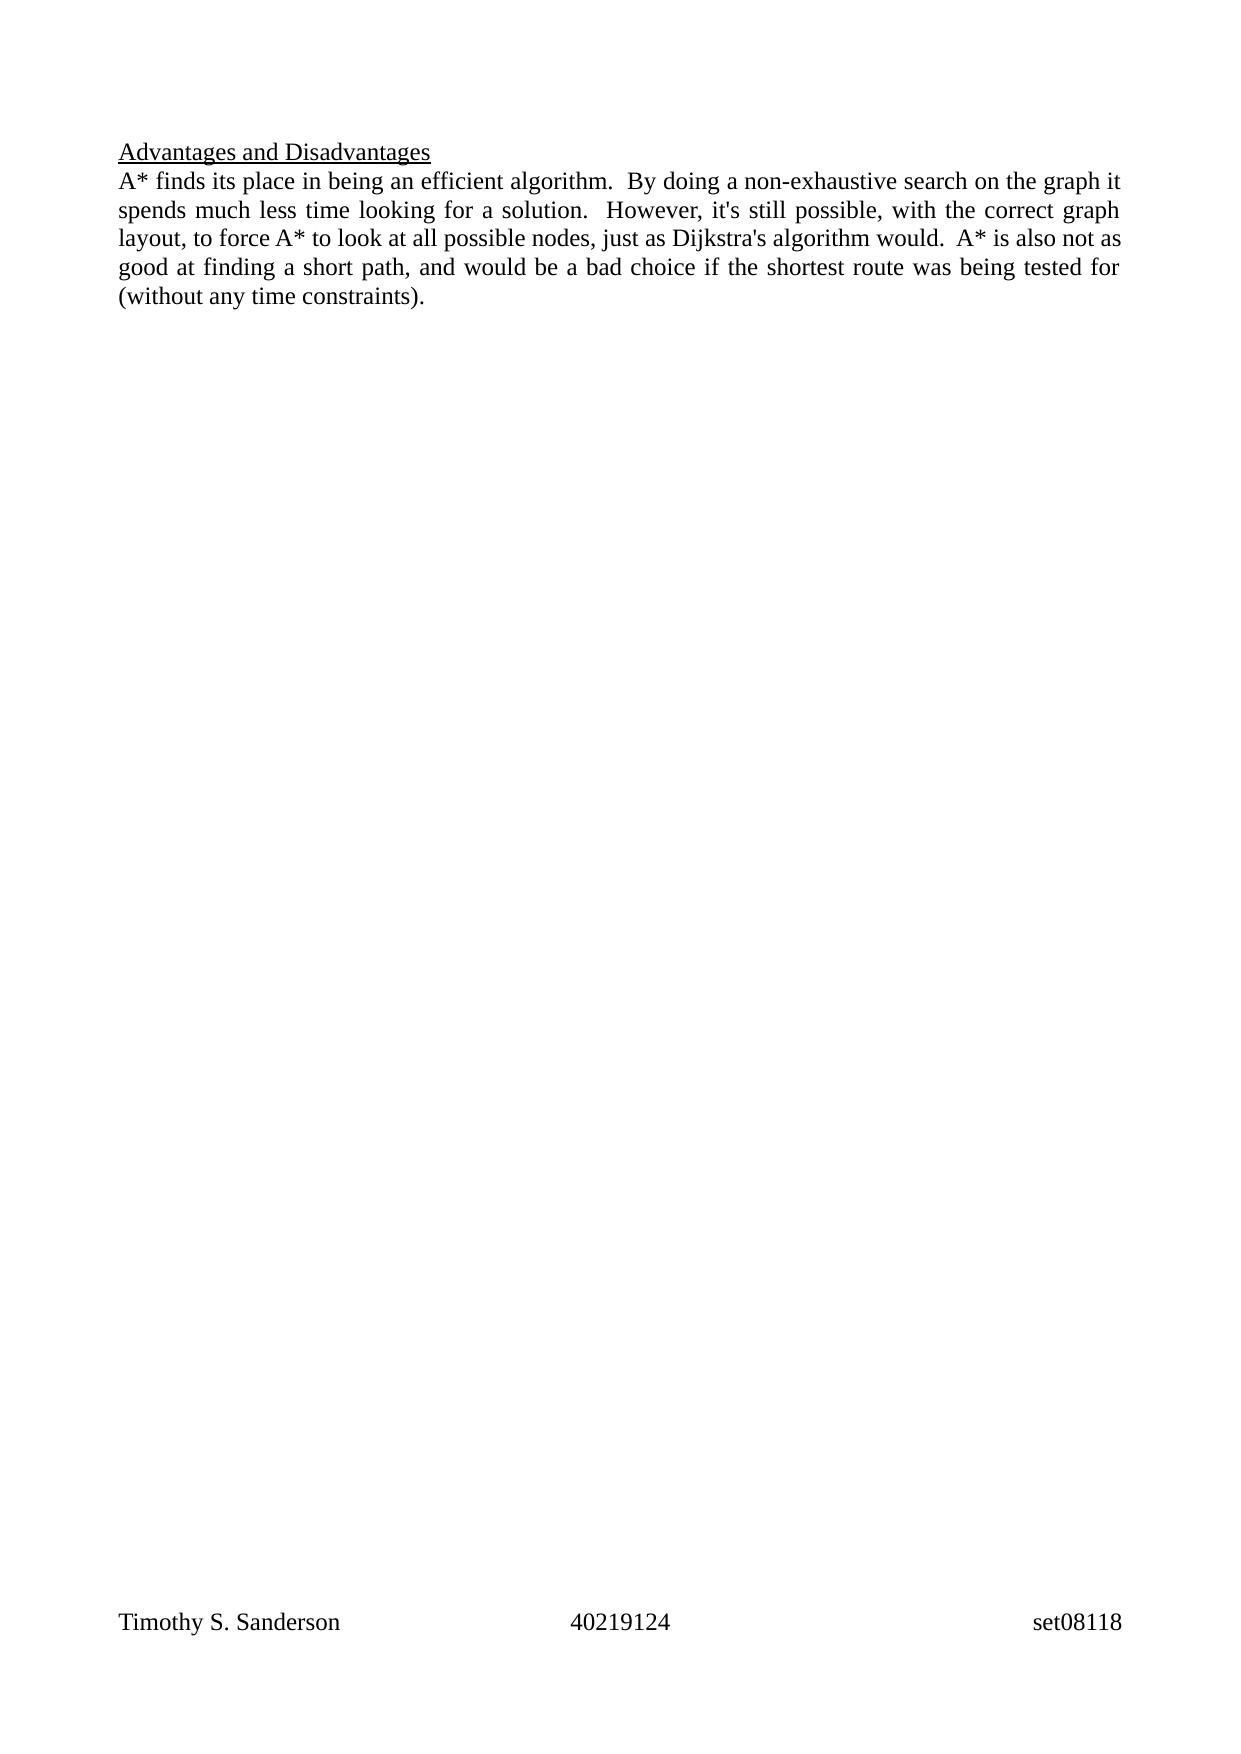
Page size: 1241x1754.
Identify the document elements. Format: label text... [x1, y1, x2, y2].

text Advantages and Disadvantages [118, 137, 1122, 166]
text A* finds its place in being an efficient algorithm. By doing a non-exhaustive search on the graph it spends much less time looking for a solution. However, it's still possible, with the correct graph layout, to force A* to look at all possible nodes, just as Dijkstra's algorithm would. A* is also not as good at finding a short path, and would be a bad choice if the shortest route was being tested for (without any time constraints). [118, 166, 1122, 310]
